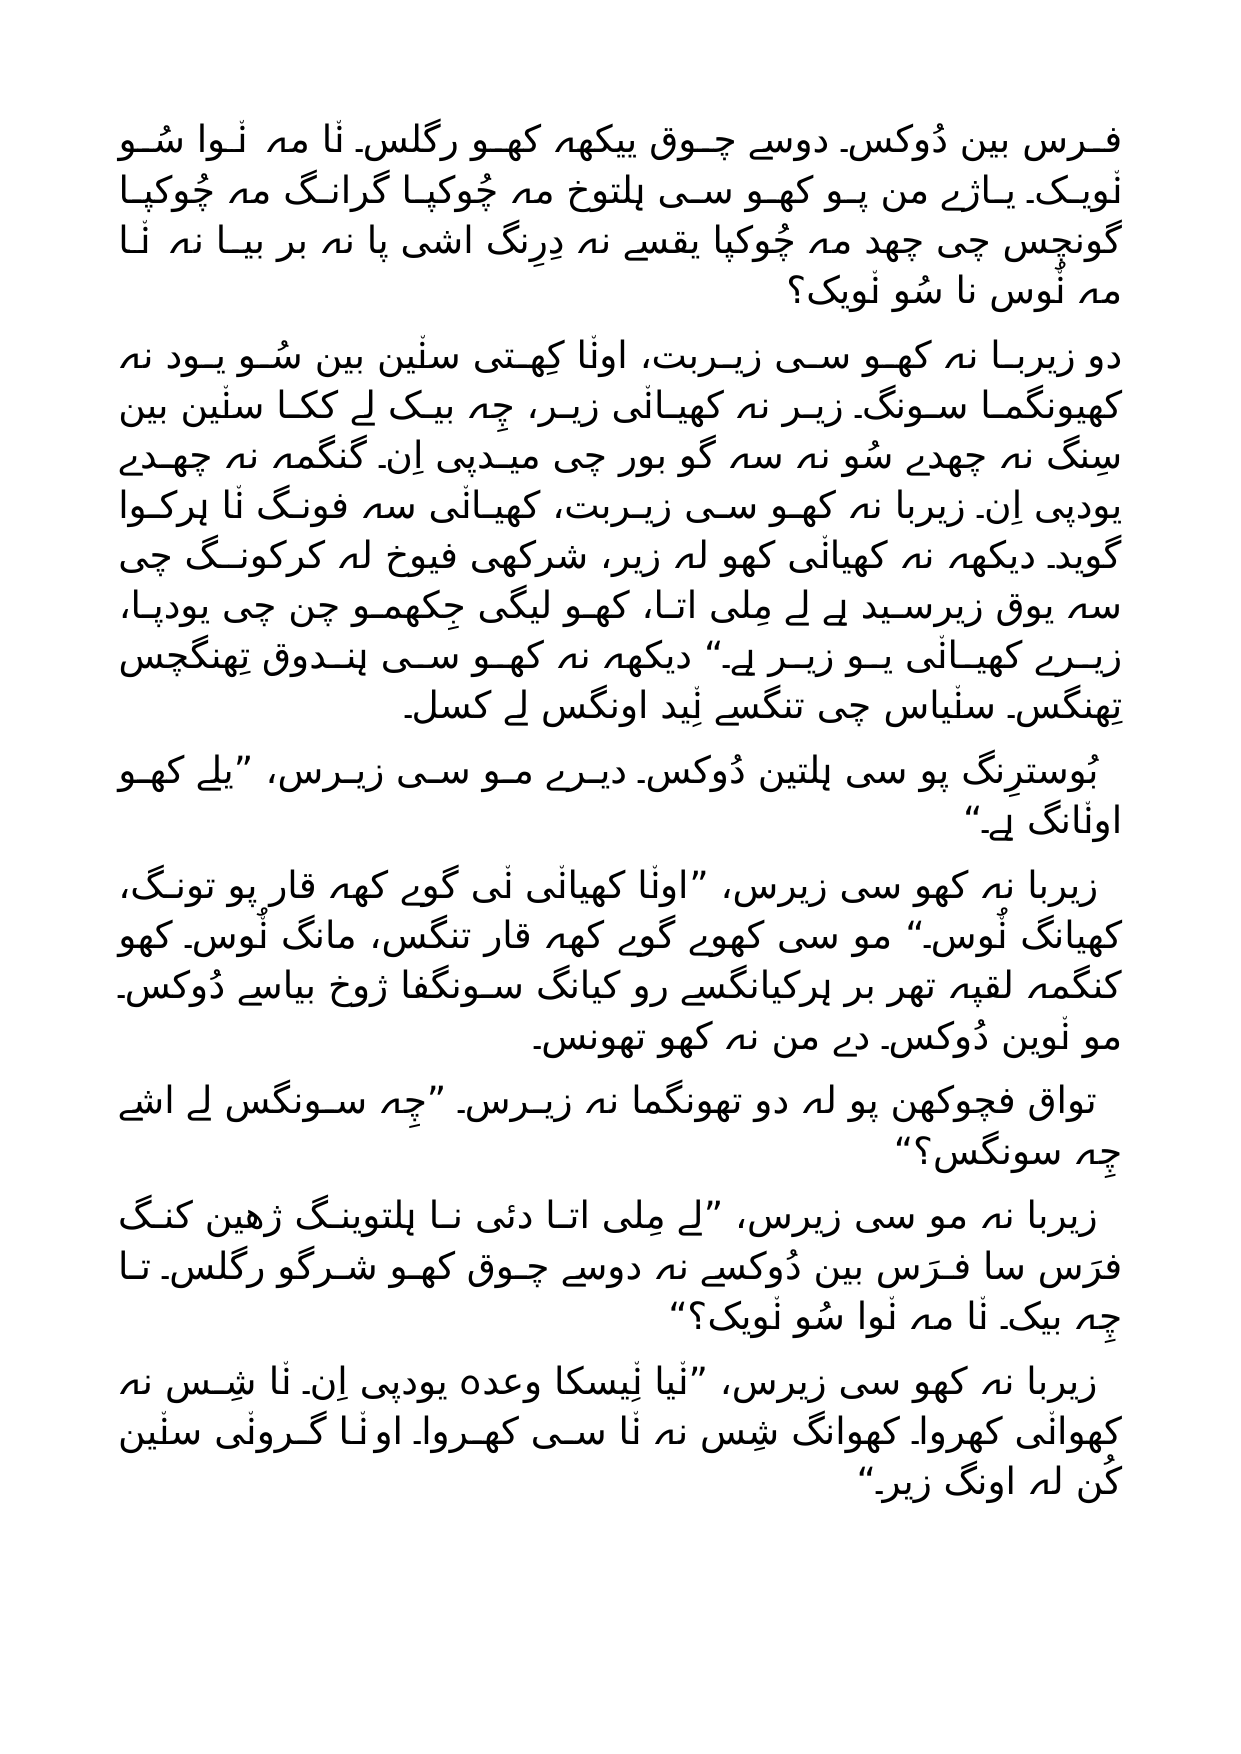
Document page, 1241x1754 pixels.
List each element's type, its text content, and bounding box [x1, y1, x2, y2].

text بُوسترِنگ پو سی ہلتین دُوکس۔ دیرے مو سی زیرس، ”یلے کھو اون٘انگ ہے۔“ [118, 749, 1122, 843]
text زیربا نہ کھو سی زیرس، ”ن٘یا نِ٘یسکا وعدہ یودپی اِن۔ ن٘ا شِس نہ کھوان٘ی کھروا۔ کھوانگ شِس نہ ن٘ا سی کھروا۔ اون٘ا گرون٘ی سن٘ین کُن لہ اونگ زیر۔“ [118, 1359, 1122, 1503]
text تواق فچوکھن پو لہ دو تھونگما نہ زیرس۔ ”چِہ سونگس لے اشے چِہ سونگس؟“ [118, 1079, 1122, 1173]
text فرس بین دُوکس۔ دوسے چوق ییکھہ کھو رگلس۔ ن٘ا مہ ن٘وا سُو ن٘ویک۔ یاژے من پو کھو سی ہلتوخ مہ چُوکپا گرانگ مہ چُوکپا گونچس چی چھد مہ چُوکپا یقسے نہ دِرِنگ اشی پا نہ بر بیا نہ ن٘ا مہ نُ٘وس نا سُو ن٘ویک؟ [118, 118, 1122, 312]
text دو زیربا نہ کھو سی زیربت، اون٘ا کِھتی سن٘ین بین سُو یود نہ کھیونگما سونگ۔ زیر نہ کھیان٘ی زیر، چِہ بیک لے ککا سن٘ین بین سِنگ نہ چھدے سُو نہ سہ گو بور چی میدپی اِن۔ گنگمہ نہ چھدے یودپی اِن۔ زیربا نہ کھو سی زیربت، کھیان٘ی سہ فونگ ن٘ا ہرکوا گوید۔ دیکھہ نہ کھیان٘ی کھو لہ زیر، شرکھی فیوخ لہ کرکونگ چی سہ یوق زیرسید ہے لے مِلی اتا، کھو لیگی جِکھمو چن چی یودپا، زیرے کھیان٘ی یو زیر ہے۔“ دیکھہ نہ کھو سی ہندوق تِھنگچس تِھنگس۔ سن٘یاس چی تنگسے نِ٘ید اونگس لے کسل۔ [118, 333, 1122, 728]
text زیربا نہ مو سی زیرس، ”لے مِلی اتا دئی نا ہلتوینگ ژھین کنگ فرَس سا فرَس بین دُوکسے نہ دوسے چوق کھو شرگو رگلس۔ تا چِہ بیک۔ ن٘ا مہ ن٘وا سُو ن٘ویک؟“ [118, 1194, 1122, 1338]
text زیربا نہ کھو سی زیرس، ”اون٘ا کھیان٘ی ن٘ی گوے کھہ قار پو تونگ، کھیانگ نُ٘وس۔“ مو سی کھوے گوے کھہ قار تنگس، مانگ نُ٘وس۔ کھو کنگمہ لقپہ تھر بر ہرکیانگسے رو کیانگ سونگفا ژوخ بیاسے دُوکس۔ مو ن٘وین دُوکس۔ دے من نہ کھو تھونس۔ [118, 864, 1122, 1058]
